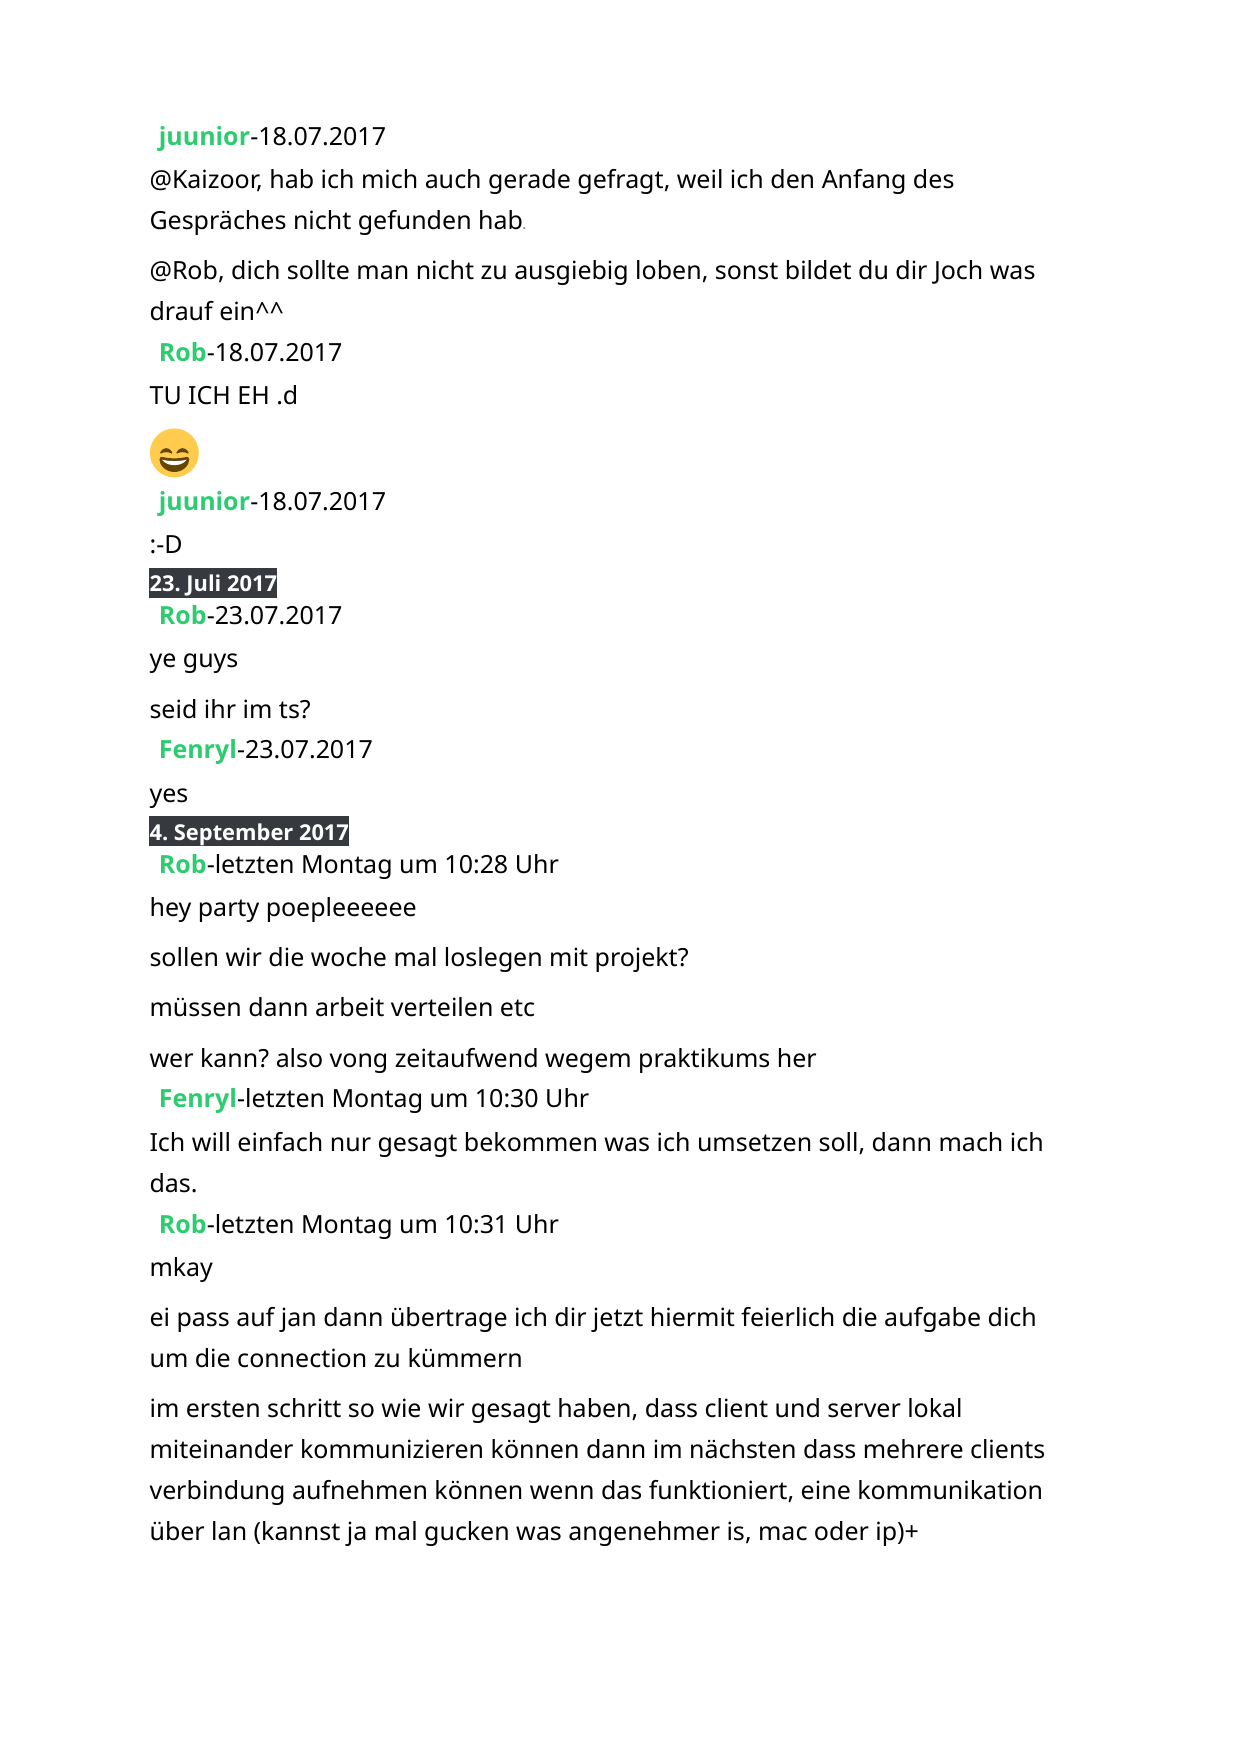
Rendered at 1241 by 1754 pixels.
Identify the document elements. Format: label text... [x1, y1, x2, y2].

text 23. Juli 2017 [149, 568, 1113, 598]
subtitle Rob-18.07.2017 [159, 334, 1081, 368]
text :-D [149, 527, 1081, 561]
text wer kann? also vong zeitaufwend wegem praktikums her [149, 1040, 1081, 1074]
text hey party poepleeeeee [149, 890, 1081, 924]
subtitle juunior-18.07.2017 [159, 118, 1081, 152]
text yes [149, 776, 1081, 810]
text ei pass auf jan dann übertrage ich dir jetzt hiermit feierlich die aufgabe dich um die connection zu kümmern [149, 1300, 1081, 1375]
text mkay [149, 1250, 1081, 1284]
text @Kaizoor, hab ich mich auch gerade gefragt, weil ich den Anfang des Gespräches nicht gefunden hab [149, 162, 1081, 236]
text 4. September 2017 [149, 816, 1113, 846]
subtitle Fenryl-letzten Montag um 10:30 Uhr [159, 1081, 1081, 1115]
text Ich will einfach nur gesagt bekommen was ich umsetzen soll, dann mach ich das. [149, 1124, 1081, 1199]
text @Rob, dich sollte man nicht zu ausgiebig loben, sonst bildet du dir Joch was drauf ein^^ [149, 253, 1081, 327]
text müssen dann arbeit verteilen etc [149, 990, 1081, 1024]
subtitle Rob-23.07.2017 [159, 598, 1081, 632]
text im ersten schritt so wie wir gesagt haben, dass client und server lokal miteinander kommunizieren können dann im nächsten dass mehrere clients verbindung aufnehmen können wenn das funktioniert, eine kommunikation über lan (kannst ja mal gucken was angenehmer is, mac oder ip)+ [149, 1391, 1081, 1547]
text seid ihr im ts? [149, 691, 1081, 725]
subtitle juunior-18.07.2017 [159, 484, 1081, 518]
text ye guys [149, 641, 1081, 675]
text TU ICH EH .d [149, 378, 1081, 412]
subtitle Rob-letzten Montag um 10:31 Uhr [159, 1206, 1081, 1240]
subtitle Rob-letzten Montag um 10:28 Uhr [159, 846, 1081, 880]
subtitle Fenryl-23.07.2017 [159, 732, 1081, 766]
text sollen wir die woche mal loslegen mit projekt? [149, 940, 1081, 974]
